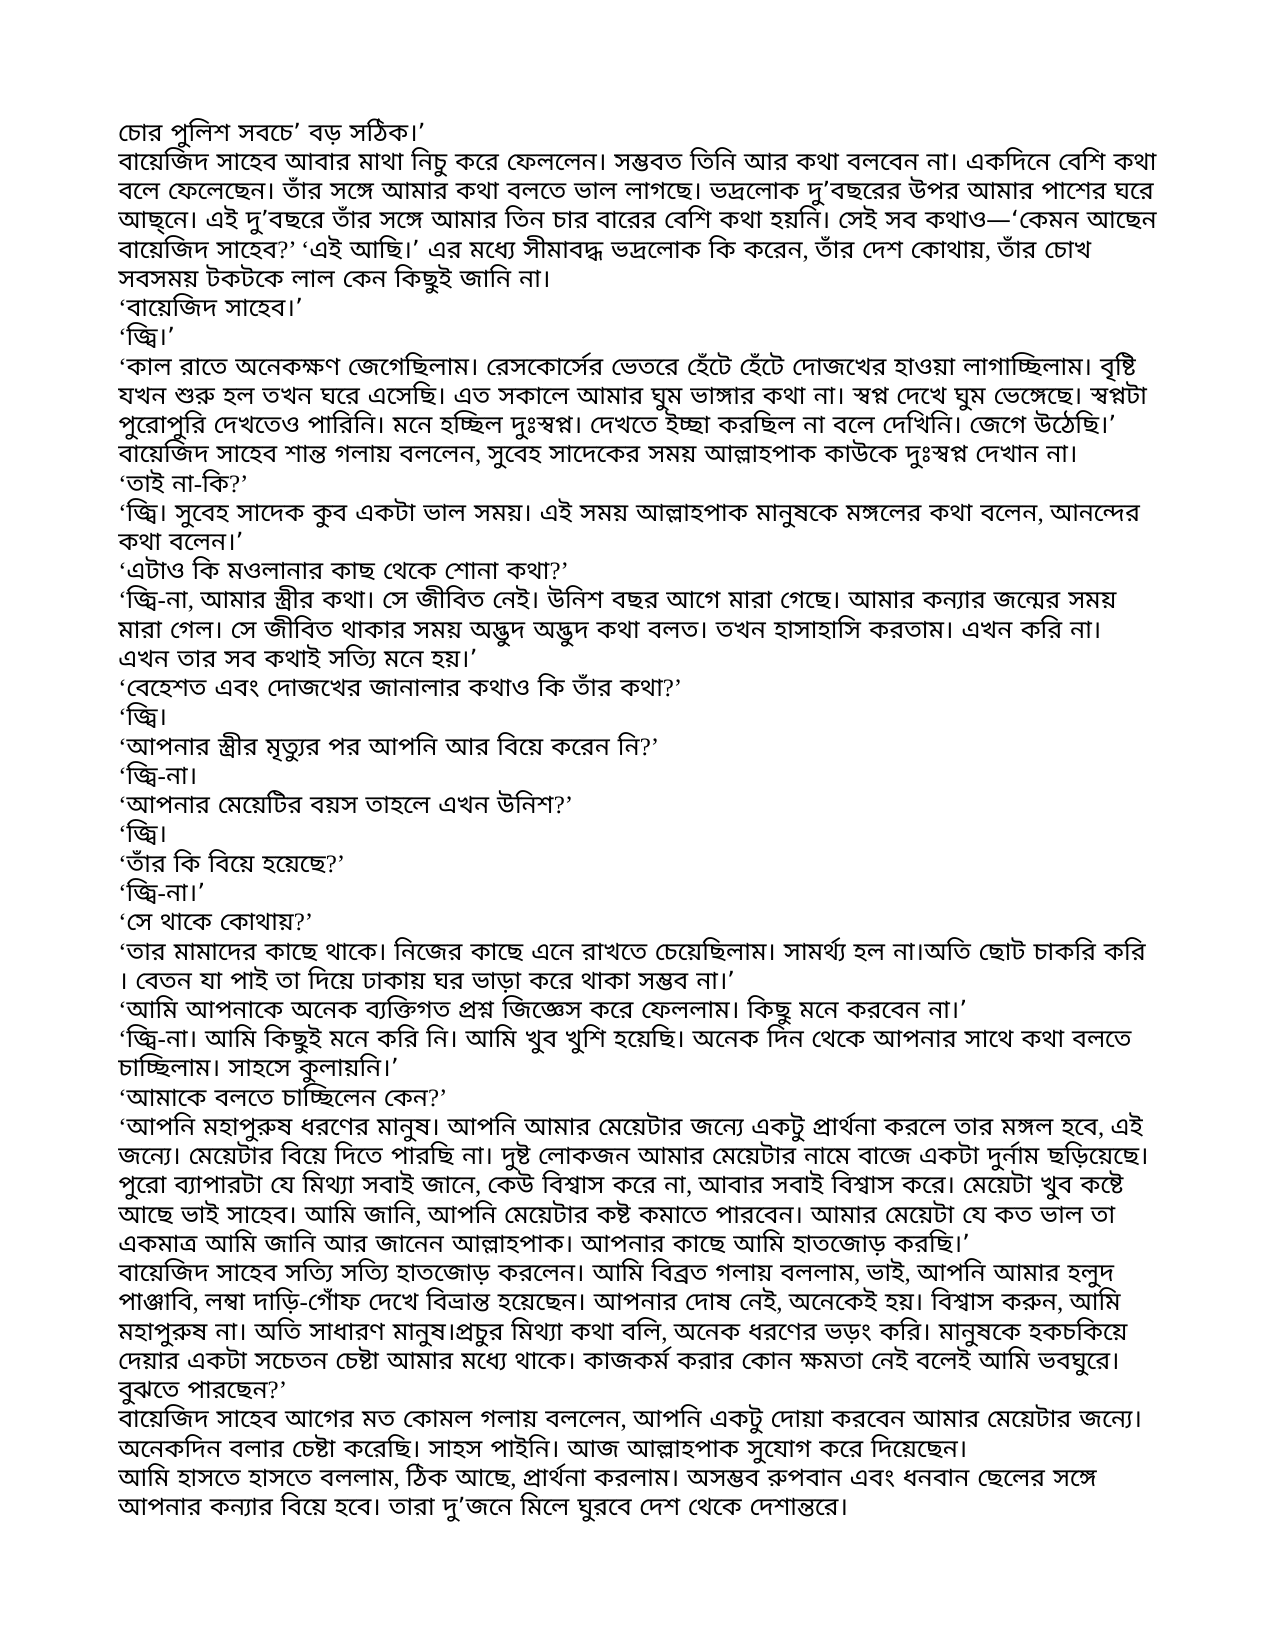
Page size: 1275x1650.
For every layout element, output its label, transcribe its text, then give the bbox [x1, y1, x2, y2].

text ‘তাই না-কি?’ [118, 469, 1157, 498]
text ‘জ্বি-না। আমি কিছুই মনে করি নি। আমি খুব খুশি হয়েছি। অনেক দিন থেকে আপনার সাথে কথা বলতে চাচ্ছিলাম। সাহসে কুলায়নি।’ [118, 1024, 1157, 1083]
text ‘জ্বি। [118, 819, 1157, 849]
text ‘জ্বি।’ [118, 322, 1157, 352]
text ‘আমাকে বলতে চাচ্ছিলেন কেন?’ [118, 1083, 1157, 1112]
text ‘বায়েজিদ সাহেব।’ [118, 293, 1157, 322]
text ‘আপনি মহাপুরুষ ধরণের মানুষ। আপনি আমার মেয়েটার জন্যে একটু প্রার্থনা করলে তার মঙ্গল হবে, এই জন্যে। মেয়েটার বিয়ে দিতে পারছি না। দুষ্ট লোকজন আমার মেয়েটার নামে বাজে একটা দুর্নাম ছড়িয়েছে। পুরো ব্যাপারটা যে মিথ্যা সবাই জানে, কেউ বিশ্বাস করে না, আবার সবাই বিশ্বাস করে। মেয়েটা খুব কষ্টে আছে ভাই সাহেব। আমি জানি, আপনি মেয়েটার কষ্ট কমাতে পারবেন। আমার মেয়েটা যে কত ভাল তা একমাত্র আমি জানি আর জানেন আল্লাহপাক। আপনার কাছে আমি হাতজোড় করছি।’ [118, 1112, 1157, 1258]
text বায়েজিদ সাহেব আগের মত কোমল গলায় বললেন, আপনি একটু দোয়া করবেন আমার মেয়েটার জন্যে। অনেকদিন বলার চেষ্টা করেছি। সাহস পাইনি। আজ আল্লাহপাক সুযোগ করে দিয়েছেন। [118, 1404, 1157, 1463]
text ‘জ্বি। [118, 702, 1157, 732]
text ‘জ্বি-না। [118, 761, 1157, 790]
text বায়েজিদ সাহেব আবার মাথা নিচু করে ফেললেন। সম্ভবত তিনি আর কথা বলবেন না। একদিনে বেশি কথা বলে ফেলেছেন। তাঁর সঙ্গে আমার কথা বলতে ভাল লাগছে। ভদ্রলোক দু’বছরের উপর আমার পাশের ঘরে আছ্নে। এই দু’বছরে তাঁর সঙ্গে আমার তিন চার বারের বেশি কথা হয়নি। সেই সব কথাও—‘কেমন আছেন বায়েজিদ সাহেব?’ ‘এই আছি।’ এর মধ্যে সীমাবদ্ধ ভদ্রলোক কি করেন, তাঁর দেশ কোথায়, তাঁর চোখ সবসময় টকটকে লাল কেন কিছুই জানি না। [118, 147, 1157, 293]
text ‘আপনার মেয়েটির বয়স তাহলে এখন উনিশ?’ [118, 790, 1157, 819]
text ‘সে থাকে কোথায়?’ [118, 907, 1157, 937]
text ‘জ্বি। সুবেহ সাদেক কুব একটা ভাল সময়। এই সময় আল্লাহপাক মানুষকে মঙ্গলের কথা বলেন, আনন্দের কথা বলেন।’ [118, 498, 1157, 556]
text ‘আমি সঠিক মানুষ আপনাকে কে বলল? রাত-বিরাতে রাস্তায় হাঁটলেই মানুষ সঠিক হয়ে যায়? তাহলে তো চোর পুলিশ সবচে’ বড় সঠিক।’ [186, 118, 1157, 147]
text ‘তার মামাদের কাছে থাকে। নিজের কাছে এনে রাখতে চেয়েছিলাম। সামর্থ্য হল না।অতি ছোট চাকরি করি । বেতন যা পাই তা দিয়ে ঢাকায় ঘর ভাড়া করে থাকা সম্ভব না।’ [118, 937, 1157, 995]
text ‘বেহেশত এবং দোজখের জানালার কথাও কি তাঁর কথা?’ [118, 673, 1157, 702]
text ‘কাল রাতে অনেকক্ষণ জেগেছিলাম। রেসকোর্সের ভেতরে হেঁটে হেঁটে দোজখের হাওয়া লাগাচ্ছিলাম। বৃষ্টি যখন শুরু হল তখন ঘরে এসেছি। এত সকালে আমার ‍ঘুম ভাঙ্গার কথা না। স্বপ্ন দেখে ঘুম ভেঙ্গেছে। স্বপ্নটা পুরোপুরি দেখতেও পারিনি। মনে হচ্ছিল দুঃস্বপ্ন। দেখতে ইচ্ছা করছিল না বলে দেখিনি। জেগে উঠেছি।’ [118, 352, 1157, 439]
text আমি হাসতে হাসতে বললাম, ঠিক আছে, প্রার্থনা করলাম। অসম্ভব রুপবান এবং ধনবান ছেলের সঙ্গে আপনার কন্যার বিয়ে হবে। তারা দু’জনে মিলে ঘুরবে দেশ থেকে দেশান্তরে। [118, 1463, 1157, 1521]
text ‘আমি আপনাকে অনেক ব্যক্তিগত প্রশ্ন জিজ্ঞেস করে ফেললাম। কিছু মনে করবেন না।’ [118, 995, 1157, 1024]
text বায়েজিদ সাহেব শান্ত গলায় বললেন, সুবেহ সাদেকের সময় আল্লাহপাক কাউকে দুঃস্বপ্ন দেখান না। [118, 439, 1157, 469]
text ‘তাঁর কি বিয়ে হয়েছে?’ [118, 849, 1157, 878]
text ‘জ্বি-না, আমার স্ত্রীর কথা। সে জীবিত নেই। উনিশ বছর আগে মারা গেছে। আমার কন্যার জন্মের সময় মারা গেল। সে জীবিত থাকার সময় অদ্ভুদ অদ্ভুদ কথা বলত। তখন হাসাহাসি করতাম। এখন করি না। এখন তার সব কথাই সত্যি মনে হয়।’ [118, 586, 1157, 673]
text ‘এটাও কি মওলানার কাছ থেকে শোনা কথা?’ [118, 556, 1157, 586]
text ‘আপনার স্ত্রীর মৃত্যুর পর আপনি আর বিয়ে করেন নি?’ [118, 732, 1157, 761]
text ‘জ্বি-না।’ [118, 878, 1157, 907]
text বায়েজিদ সাহেব সত্যি সত্যি হাতজোড় করলেন। আমি বিব্রত গলায় বললাম, ভাই, আপনি আমার হলুদ পাঞ্জাবি, লম্বা দাড়ি-গোঁফ দেখে বিভ্রান্ত হয়েছেন। আপনার দোষ নেই, অনেকেই হয়। বিশ্বাস করুন, আমি মহাপুরুষ না। অতি সাধারণ মানুষ।প্রচুর মিথ্যা কথা বলি, অনেক ধরণের ভড়ং করি। মানুষকে হকচকিয়ে দেয়ার একটা সচেতন চেষ্টা আমার মধ্যে থাকে। কাজকর্ম করার কোন ক্ষমতা নেই বলেই আমি ভবঘুরে। বুঝতে পারছেন?’ [118, 1258, 1157, 1404]
